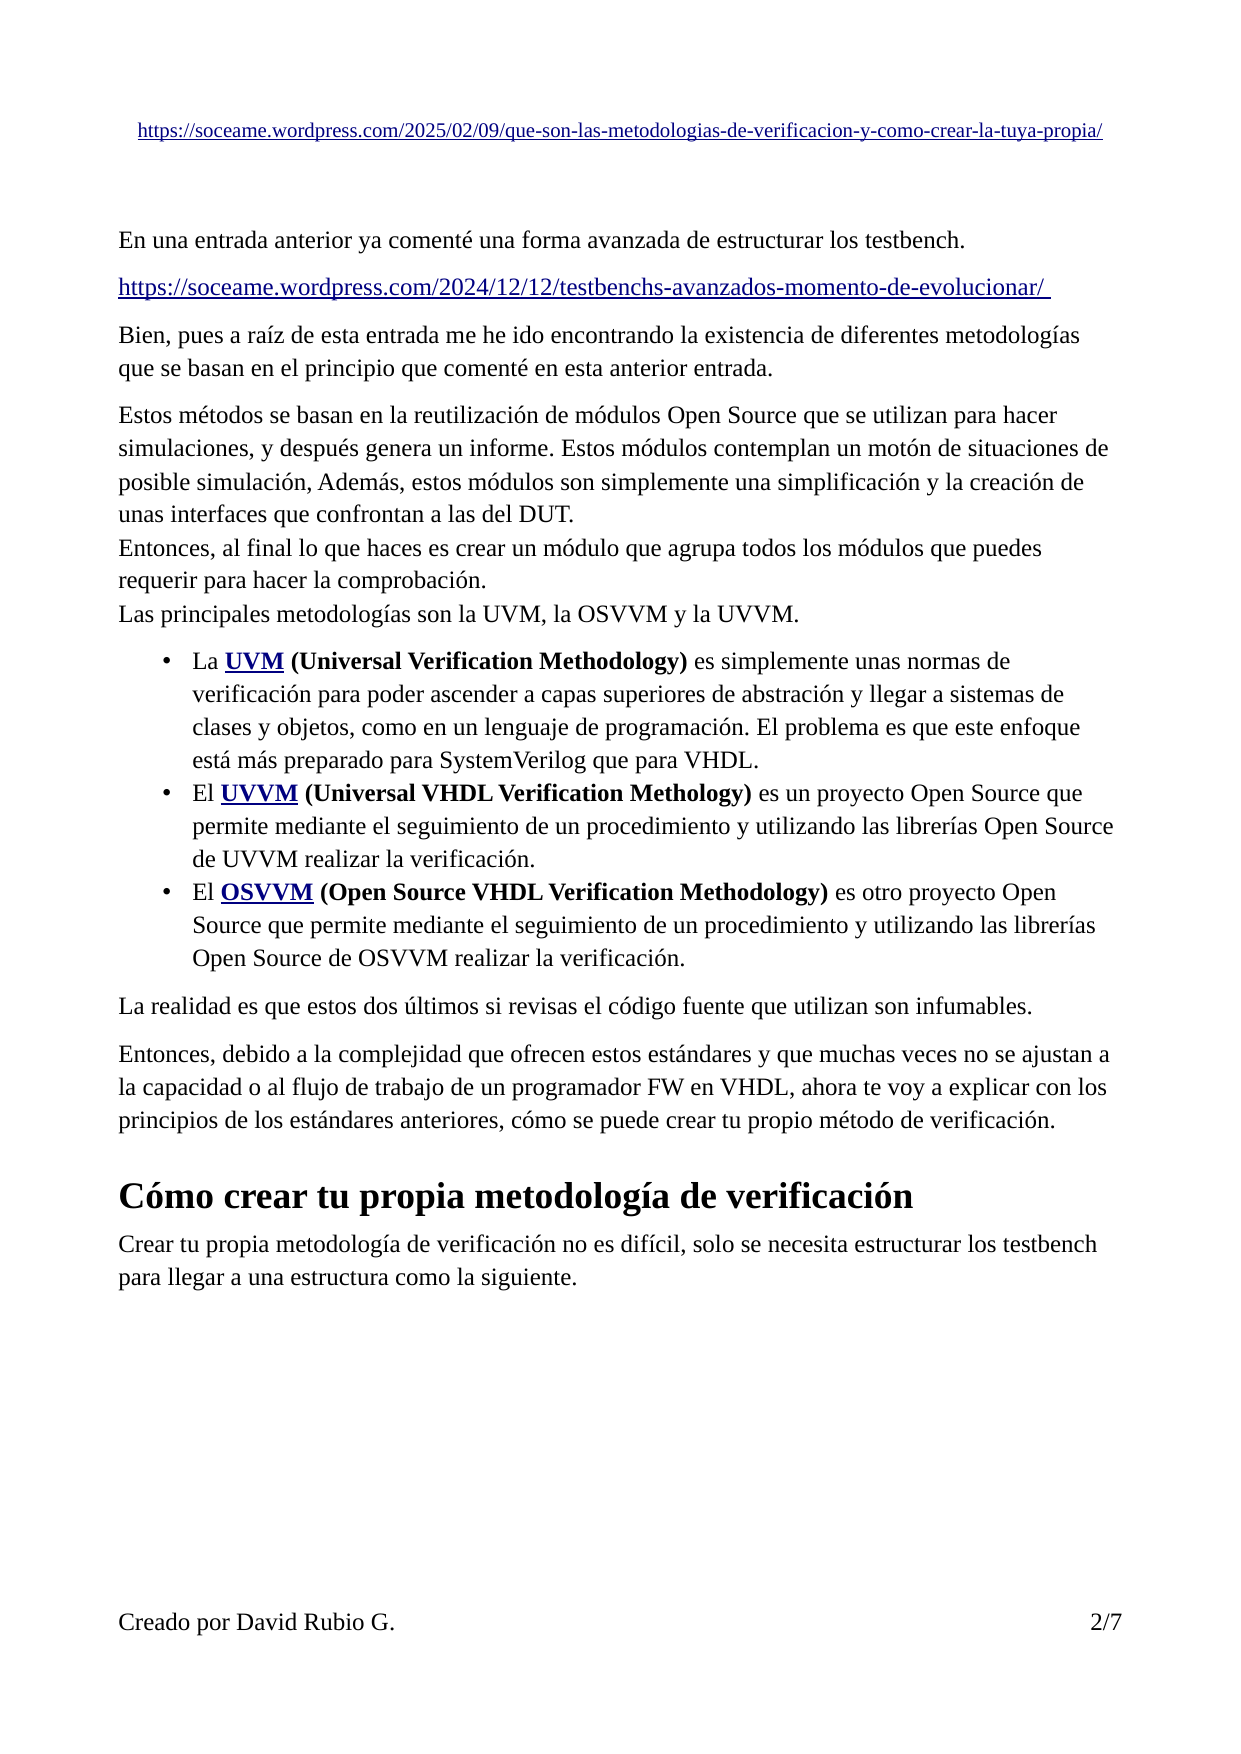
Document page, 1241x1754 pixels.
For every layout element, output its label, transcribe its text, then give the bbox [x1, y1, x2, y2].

text Bien, pues a raíz de esta entrada me he ido encontrando la existencia de diferentes metodologías que se basan en el principio que comenté en esta anterior entrada. [118, 320, 1122, 382]
text La realidad es que estos dos últimos si revisas el código fuente que utilizan son infumables. [118, 991, 1122, 1020]
text https://soceame.wordpress.com/2024/12/12/testbenchs-avanzados-momento-de-evolucionar/ [118, 272, 1122, 301]
subtitle Cómo crear tu propia metodología de verificación [118, 1173, 1122, 1216]
text Entonces, debido a la complejidad que ofrecen estos estándares y que muchas veces no se ajustan a la capacidad o al flujo de trabajo de un programador FW en VHDL, ahora te voy a explicar con los principios de los estándares anteriores, cómo se puede crear tu propio método de verificación. [118, 1039, 1122, 1133]
text En una entrada anterior ya comenté una forma avanzada de estructurar los testbench. [118, 225, 1122, 253]
text Estos métodos se basan en la reutilización de módulos Open Source que se utilizan para hacer simulaciones, y después genera un informe. Estos módulos contemplan un motón de situaciones de posible simulación, Además, estos módulos son simplemente una simplificación y la creación de unas interfaces que confrontan a las del DUT. Entonces, al final lo que haces es crear un módulo que agrupa todos los módulos que puedes requerir para hacer la comprobación. Las principales metodologías son la UVM, la OSVVM y la UVVM. [118, 401, 1122, 627]
text Crear tu propia metodología de verificación no es difícil, solo se necesita estructurar los testbench para llegar a una estructura como la siguiente. [118, 1229, 1122, 1291]
list El UVVM (Universal VHDL Verification Methology) es un proyecto Open Source que permite mediante el seguimiento de un procedimiento y utilizando las librerías Open Source de UVVM realizar la verificación. [162, 778, 1122, 873]
list El OSVVM (Open Source VHDL Verification Methodology) es otro proyecto Open Source que permite mediante el seguimiento de un procedimiento y utilizando las librerías Open Source de OSVVM realizar la verificación. [162, 877, 1122, 972]
list La UVM (Universal Verification Methodology) es simplemente unas normas de verificación para poder ascender a capas superiores de abstración y llegar a sistemas de clases y objetos, como en un lenguaje de programación. El problema es que este enfoque está más preparado para SystemVerilog que para VHDL. [162, 646, 1122, 774]
